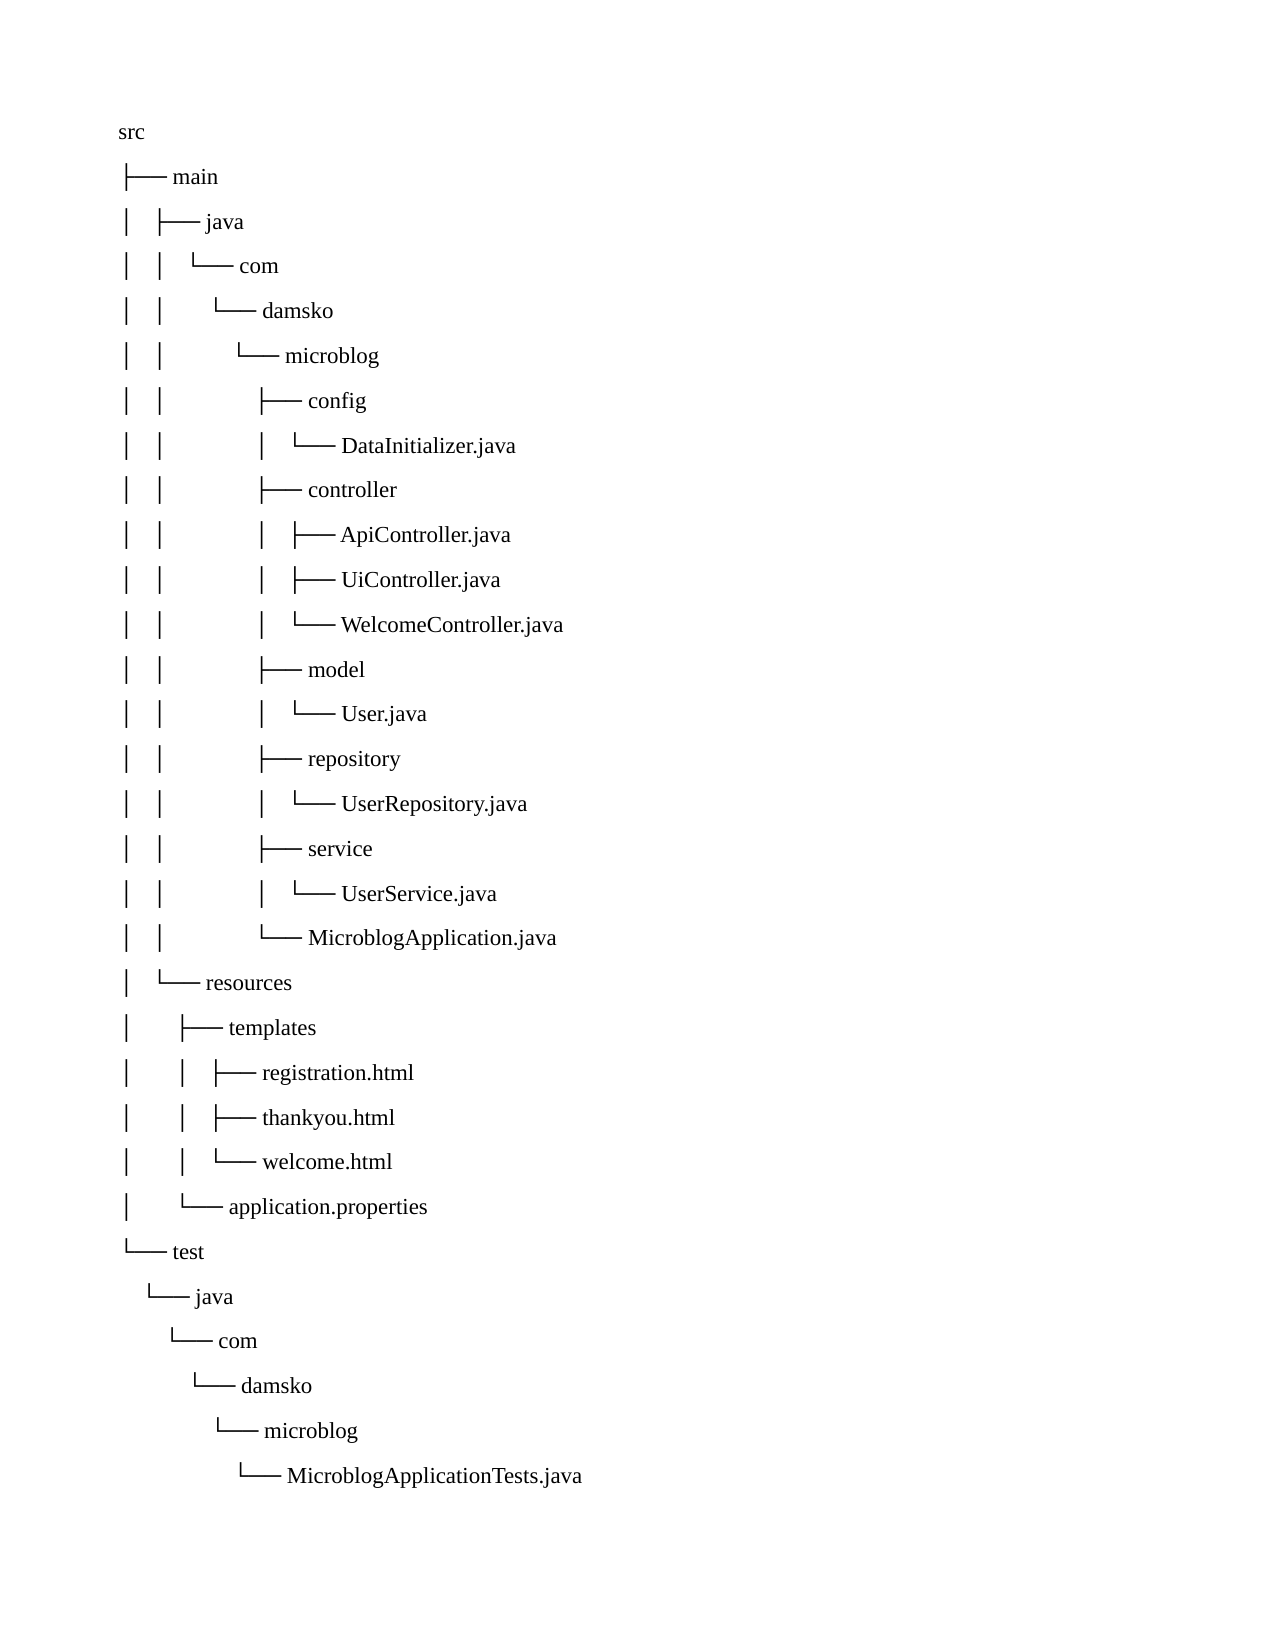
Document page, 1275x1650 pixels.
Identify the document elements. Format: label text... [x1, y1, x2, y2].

text │ │ └── MicroblogApplication.java [127, 924, 158, 951]
text │ │ │ ├── ApiController.java [160, 521, 260, 548]
text │ │ ├── service [160, 835, 260, 861]
text └── com [118, 1327, 1157, 1354]
text │ │ ├── controller [160, 476, 260, 503]
text │ └── application.properties [127, 1193, 1157, 1219]
text src [118, 118, 1157, 144]
text │ │ │ └── WelcomeController.java [127, 611, 158, 637]
text │ │ ├── config [160, 387, 260, 413]
text │ │ └── damsko [127, 297, 158, 324]
text │ │ │ └── WelcomeController.java [160, 611, 260, 637]
text │ │ ├── repository [262, 745, 1157, 772]
text │ │ ├── thankyou.html [118, 1103, 1157, 1130]
text │ │ │ └── UserService.java [118, 879, 1157, 906]
text │ │ │ └── UserRepository.java [262, 790, 1157, 816]
text │ │ └── MicroblogApplication.java [160, 924, 1157, 951]
text │ │ │ ├── UiController.java [295, 566, 1157, 592]
text │ │ │ └── UserRepository.java [127, 790, 158, 816]
text │ │ │ ├── UiController.java [262, 566, 293, 592]
text └── test [118, 1238, 1157, 1264]
text │ ├── java [160, 208, 1157, 234]
text │ │ └── com [160, 252, 1157, 279]
text │ │ ├── config [127, 387, 158, 413]
text │ │ ├── repository [160, 745, 260, 772]
text │ │ └── welcome.html [183, 1148, 1157, 1175]
text │ │ └── damsko [160, 297, 1157, 324]
text │ │ │ └── WelcomeController.java [262, 611, 1157, 637]
text ├── main [118, 163, 125, 189]
text └── microblog [118, 1417, 1157, 1443]
text │ │ ├── service [262, 835, 1157, 861]
text │ │ └── microblog [160, 342, 1157, 368]
text └── MicroblogApplicationTests.java [118, 1462, 1157, 1488]
text │ │ └── welcome.html [127, 1148, 181, 1175]
text │ │ │ ├── ApiController.java [295, 521, 1157, 548]
text │ │ │ └── DataInitializer.java [262, 432, 1157, 458]
text │ │ │ ├── UiController.java [127, 566, 158, 592]
text │ │ ├── config [262, 387, 1157, 413]
text │ ├── templates [127, 1014, 181, 1040]
text │ │ ├── service [127, 835, 158, 861]
text │ │ ├── registration.html [127, 1059, 181, 1085]
text │ │ ├── controller [127, 476, 158, 503]
text │ │ ├── model [127, 656, 158, 682]
text │ │ ├── registration.html [216, 1059, 1157, 1085]
text │ │ └── microblog [127, 342, 158, 368]
text │ │ │ └── DataInitializer.java [127, 432, 158, 458]
text │ │ │ ├── ApiController.java [127, 521, 158, 548]
text │ │ │ ├── UiController.java [160, 566, 260, 592]
text │ │ │ └── DataInitializer.java [160, 432, 260, 458]
text │ │ └── com [127, 252, 158, 279]
text │ │ ├── controller [262, 476, 1157, 503]
text │ │ ├── repository [127, 745, 158, 772]
text │ └── resources [127, 969, 1157, 996]
text │ │ ├── model [160, 656, 260, 682]
text ├── main [127, 163, 1157, 189]
text │ │ ├── model [262, 656, 1157, 682]
text │ │ │ └── User.java [262, 700, 1157, 727]
text │ ├── java [127, 208, 158, 234]
text └── damsko [118, 1372, 1157, 1399]
text │ ├── templates [183, 1014, 1157, 1040]
text │ │ │ └── User.java [160, 700, 260, 727]
text │ │ ├── registration.html [183, 1059, 214, 1085]
text │ │ │ └── UserRepository.java [160, 790, 260, 816]
text │ │ │ ├── ApiController.java [262, 521, 293, 548]
text └── java [118, 1283, 1157, 1309]
text │ │ │ └── User.java [127, 700, 158, 727]
